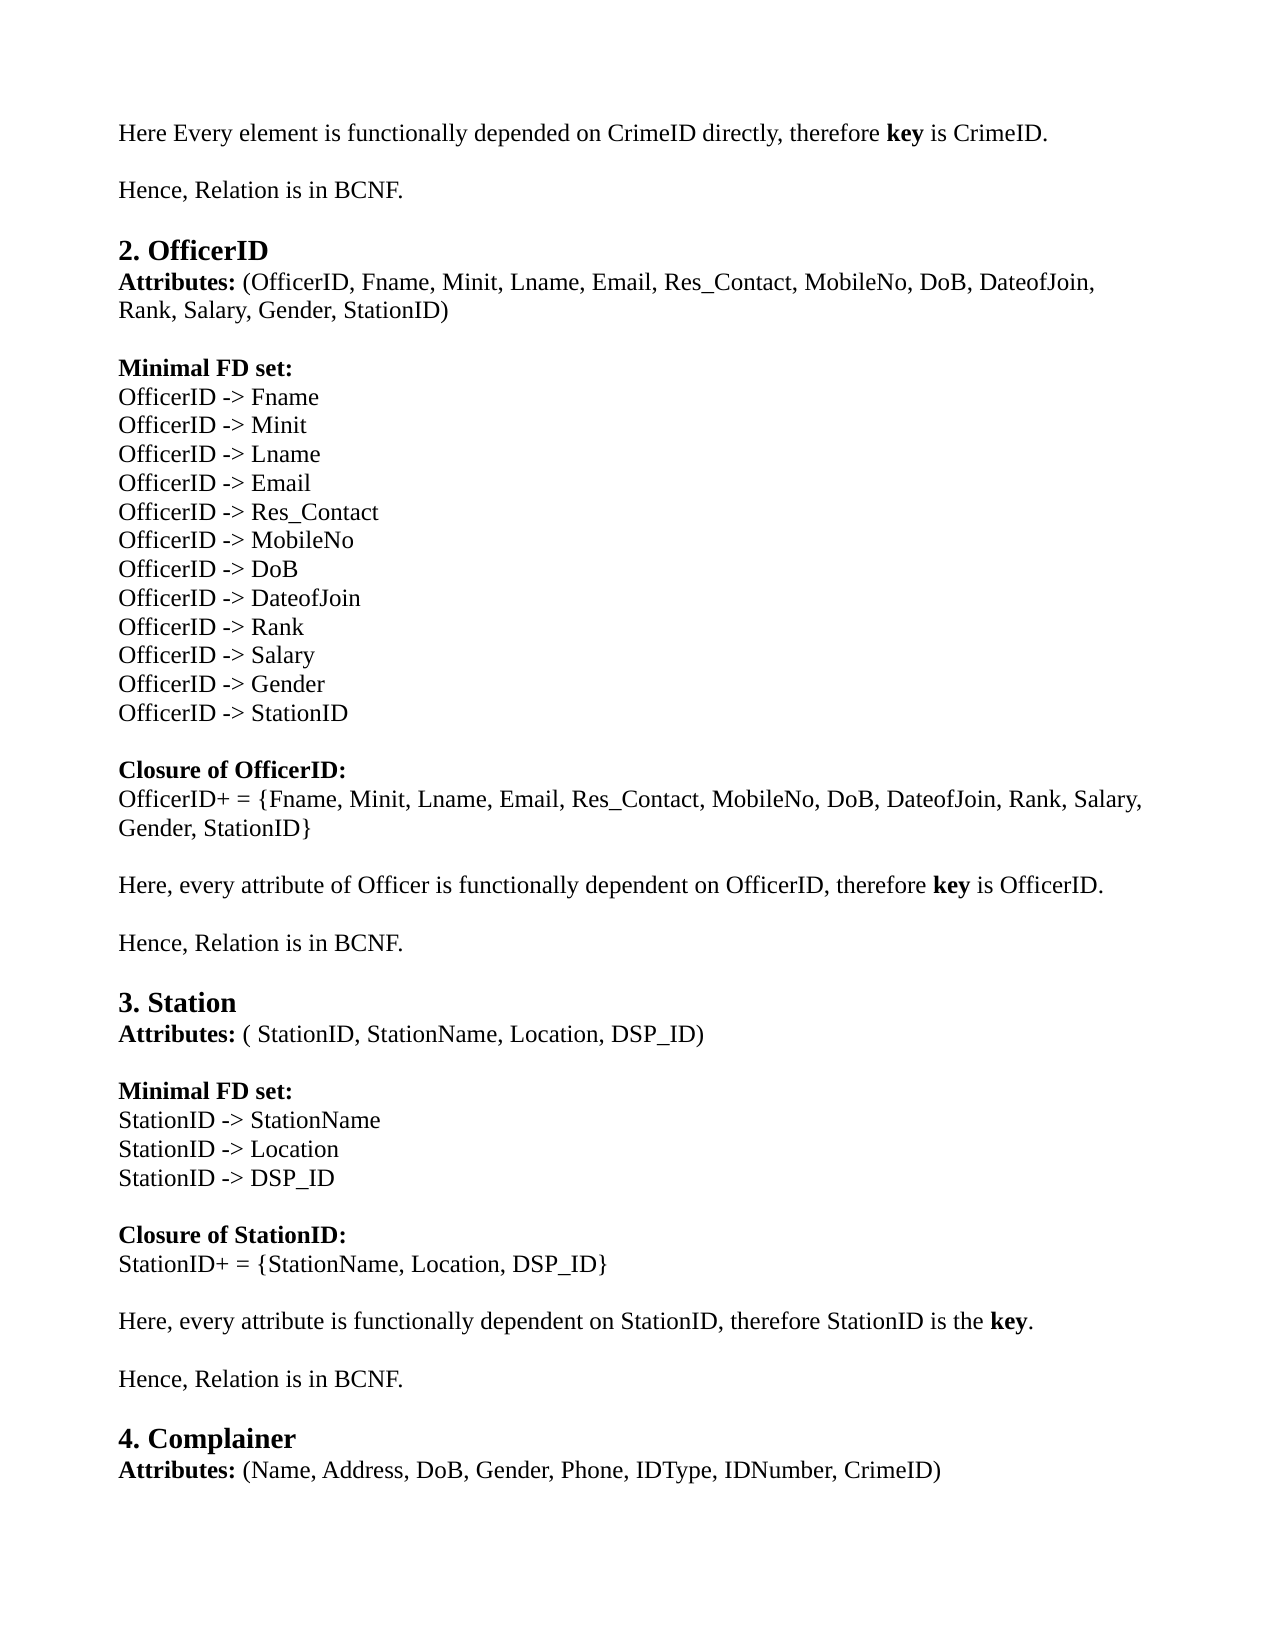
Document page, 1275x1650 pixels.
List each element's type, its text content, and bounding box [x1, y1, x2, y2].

text StationID -> DSP_ID [118, 1163, 1157, 1191]
text Closure of StationID: [118, 1220, 1157, 1249]
text OfficerID -> Lname [118, 439, 1157, 468]
text Hence, Relation is in BCNF. [118, 928, 1157, 957]
text Attributes: (Name, Address, DoB, Gender, Phone, IDType, IDNumber, CrimeID) [118, 1455, 1157, 1484]
text OfficerID -> StationID [118, 698, 1157, 727]
text OfficerID -> DoB [118, 554, 1157, 583]
text Here Every element is functionally depended on CrimeID directly, therefore key is CrimeID. [118, 118, 1157, 147]
text OfficerID -> Rank [118, 612, 1157, 640]
text StationID -> Location [118, 1134, 1157, 1163]
text OfficerID -> Res_Contact [118, 497, 1157, 525]
text Here, every attribute is functionally dependent on StationID, therefore StationID is the key. [118, 1306, 1157, 1335]
text OfficerID -> Salary [118, 640, 1157, 669]
text 3. Station [118, 985, 1157, 1019]
text Attributes: (OfficerID, Fname, Minit, Lname, Email, Res_Contact, MobileNo, DoB, DateofJoin, Rank, Salary, Gender, StationID) [118, 267, 1157, 324]
text Attributes: ( StationID, StationName, Location, DSP_ID) [118, 1019, 1157, 1048]
text Closure of OfficerID: [118, 755, 1157, 784]
text 2. OfficerID [118, 233, 1157, 267]
text Minimal FD set: [118, 353, 1157, 382]
text Hence, Relation is in BCNF. [118, 1364, 1157, 1393]
text StationID+ = {StationName, Location, DSP_ID} [118, 1249, 1157, 1278]
text OfficerID -> Fname [118, 382, 1157, 410]
text Here, every attribute of Officer is functionally dependent on OfficerID, therefore key is OfficerID. [118, 870, 1157, 899]
text OfficerID -> MobileNo [118, 525, 1157, 554]
text OfficerID -> Minit [118, 410, 1157, 439]
text OfficerID -> Gender [118, 669, 1157, 698]
text OfficerID+ = {Fname, Minit, Lname, Email, Res_Contact, MobileNo, DoB, DateofJoin, Rank, Salary, Gender, StationID} [118, 784, 1157, 842]
text StationID -> StationName [118, 1105, 1157, 1134]
text 4. Complainer [118, 1421, 1157, 1455]
text Hence, Relation is in BCNF. [118, 176, 1157, 204]
text OfficerID -> Email [118, 468, 1157, 497]
text OfficerID -> DateofJoin [118, 583, 1157, 612]
text Minimal FD set: [118, 1076, 1157, 1105]
